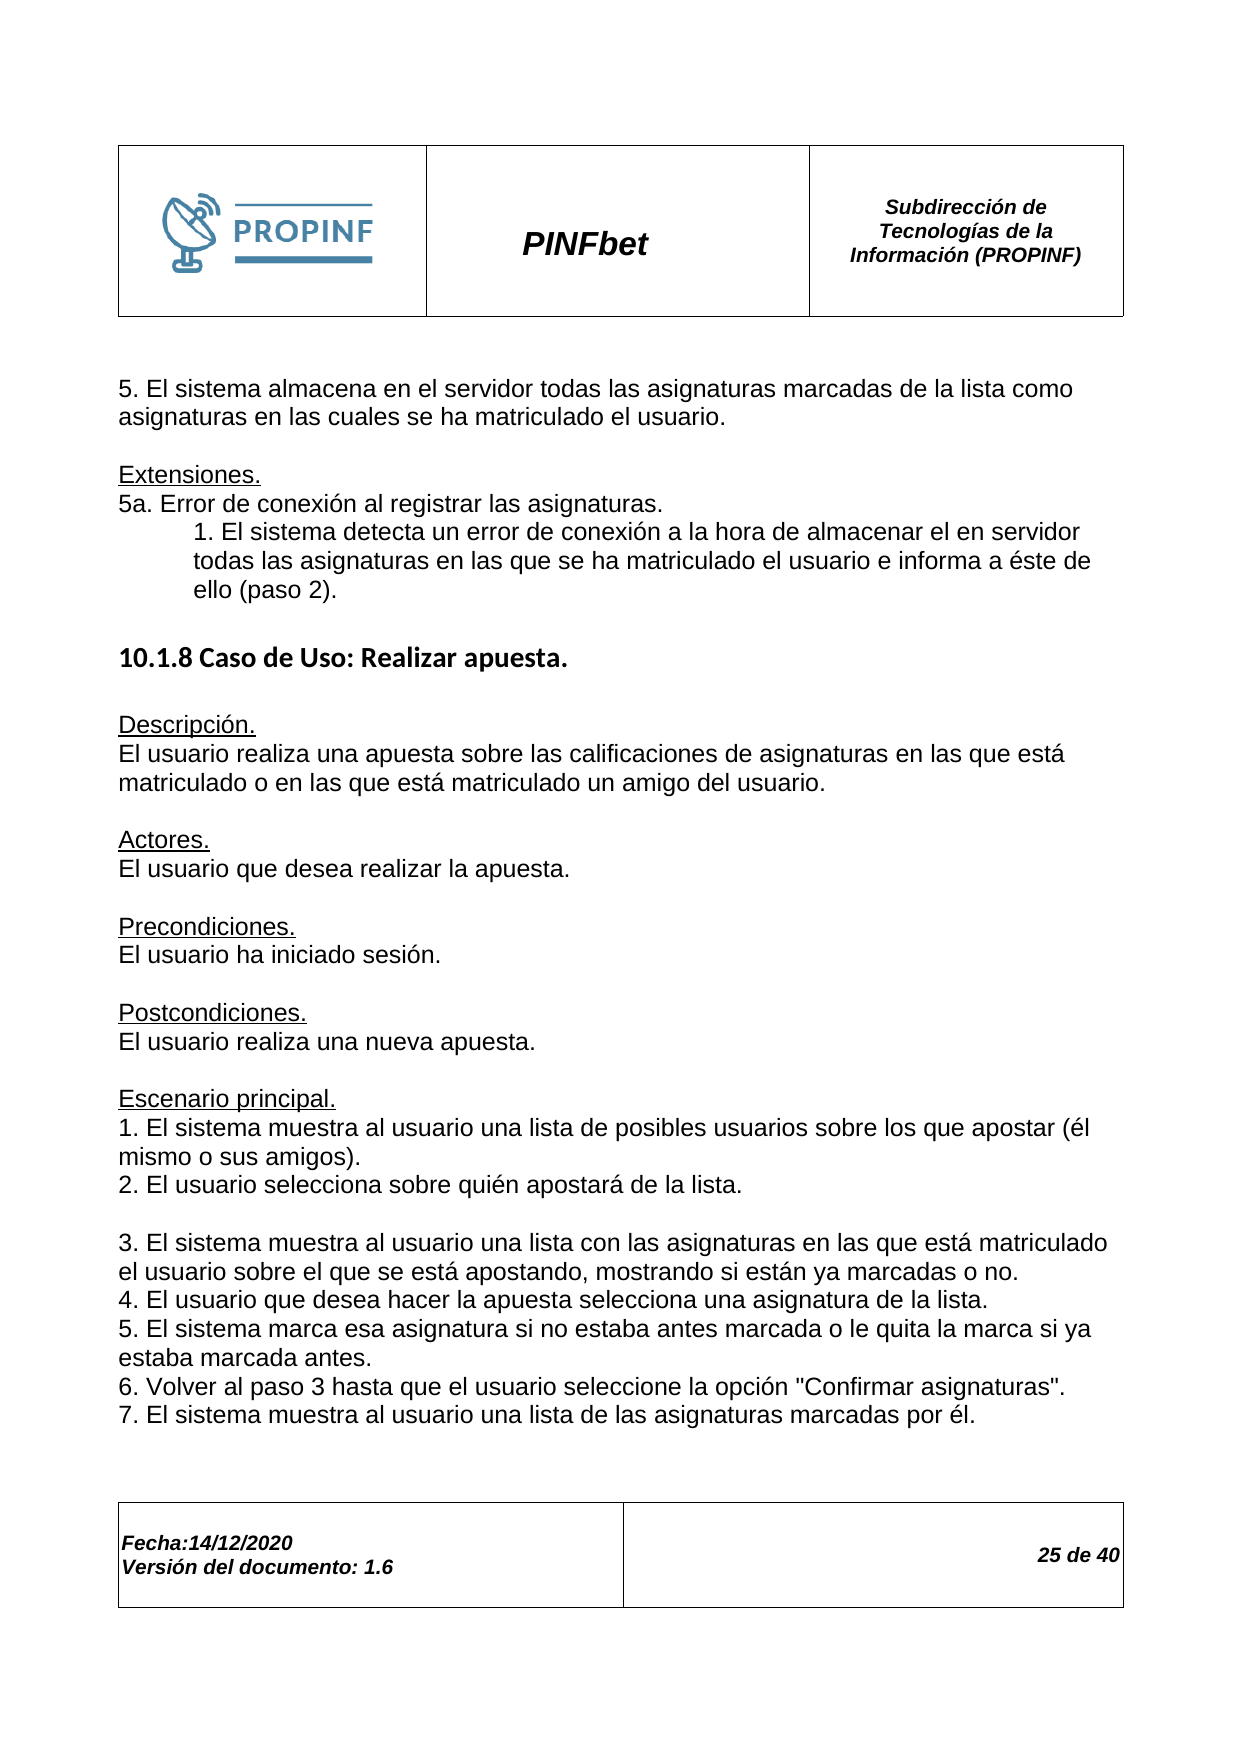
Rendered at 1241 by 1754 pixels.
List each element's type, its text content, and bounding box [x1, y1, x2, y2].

text 1. El sistema muestra al usuario una lista de posibles usuarios sobre los que apostar (él mismo o sus amigos). [118, 1113, 1122, 1171]
text Postcondiciones. [118, 998, 1122, 1027]
text El usuario ha iniciado sesión. [118, 941, 1122, 969]
text El usuario realiza una nueva apuesta. [118, 1027, 1122, 1056]
text Precondiciones. [118, 912, 1122, 941]
text 6. Volver al paso 3 hasta que el usuario seleccione la opción "Confirmar asignaturas". [118, 1372, 1122, 1401]
text Extensiones. [118, 460, 1122, 489]
text Actores. [118, 826, 1122, 854]
text 1. El sistema detecta un error de conexión a la hora de almacenar el en servidor todas las asignaturas en las que se ha matriculado el usuario e informa a éste de ello (paso 2). [118, 517, 1122, 604]
text 5. El sistema almacena en el servidor todas las asignaturas marcadas de la lista como asignaturas en las cuales se ha matriculado el usuario. [118, 374, 1122, 431]
text Escenario principal. [118, 1084, 1122, 1113]
text 3. El sistema muestra al usuario una lista con las asignaturas en las que está matriculado el usuario sobre el que se está apostando, mostrando si están ya marcadas o no. [118, 1228, 1122, 1286]
picture [126, 170, 414, 301]
text 5. El sistema marca esa asignatura si no estaba antes marcada o le quita la marca si ya estaba marcada antes. [118, 1314, 1122, 1372]
text 10.1.8 Caso de Uso: Realizar apuesta. [118, 639, 1122, 675]
text 4. El usuario que desea hacer la apuesta selecciona una asignatura de la lista. [118, 1286, 1122, 1314]
text 5a. Error de conexión al registrar las asignaturas. [118, 489, 1122, 517]
text Descripción. [118, 711, 1122, 739]
text El usuario realiza una apuesta sobre las calificaciones de asignaturas en las que está matriculado o en las que está matriculado un amigo del usuario. [118, 739, 1122, 797]
text 2. El usuario selecciona sobre quién apostará de la lista. [118, 1171, 1122, 1199]
text El usuario que desea realizar la apuesta. [118, 854, 1122, 883]
text 7. El sistema muestra al usuario una lista de las asignaturas marcadas por él. [118, 1401, 1122, 1429]
